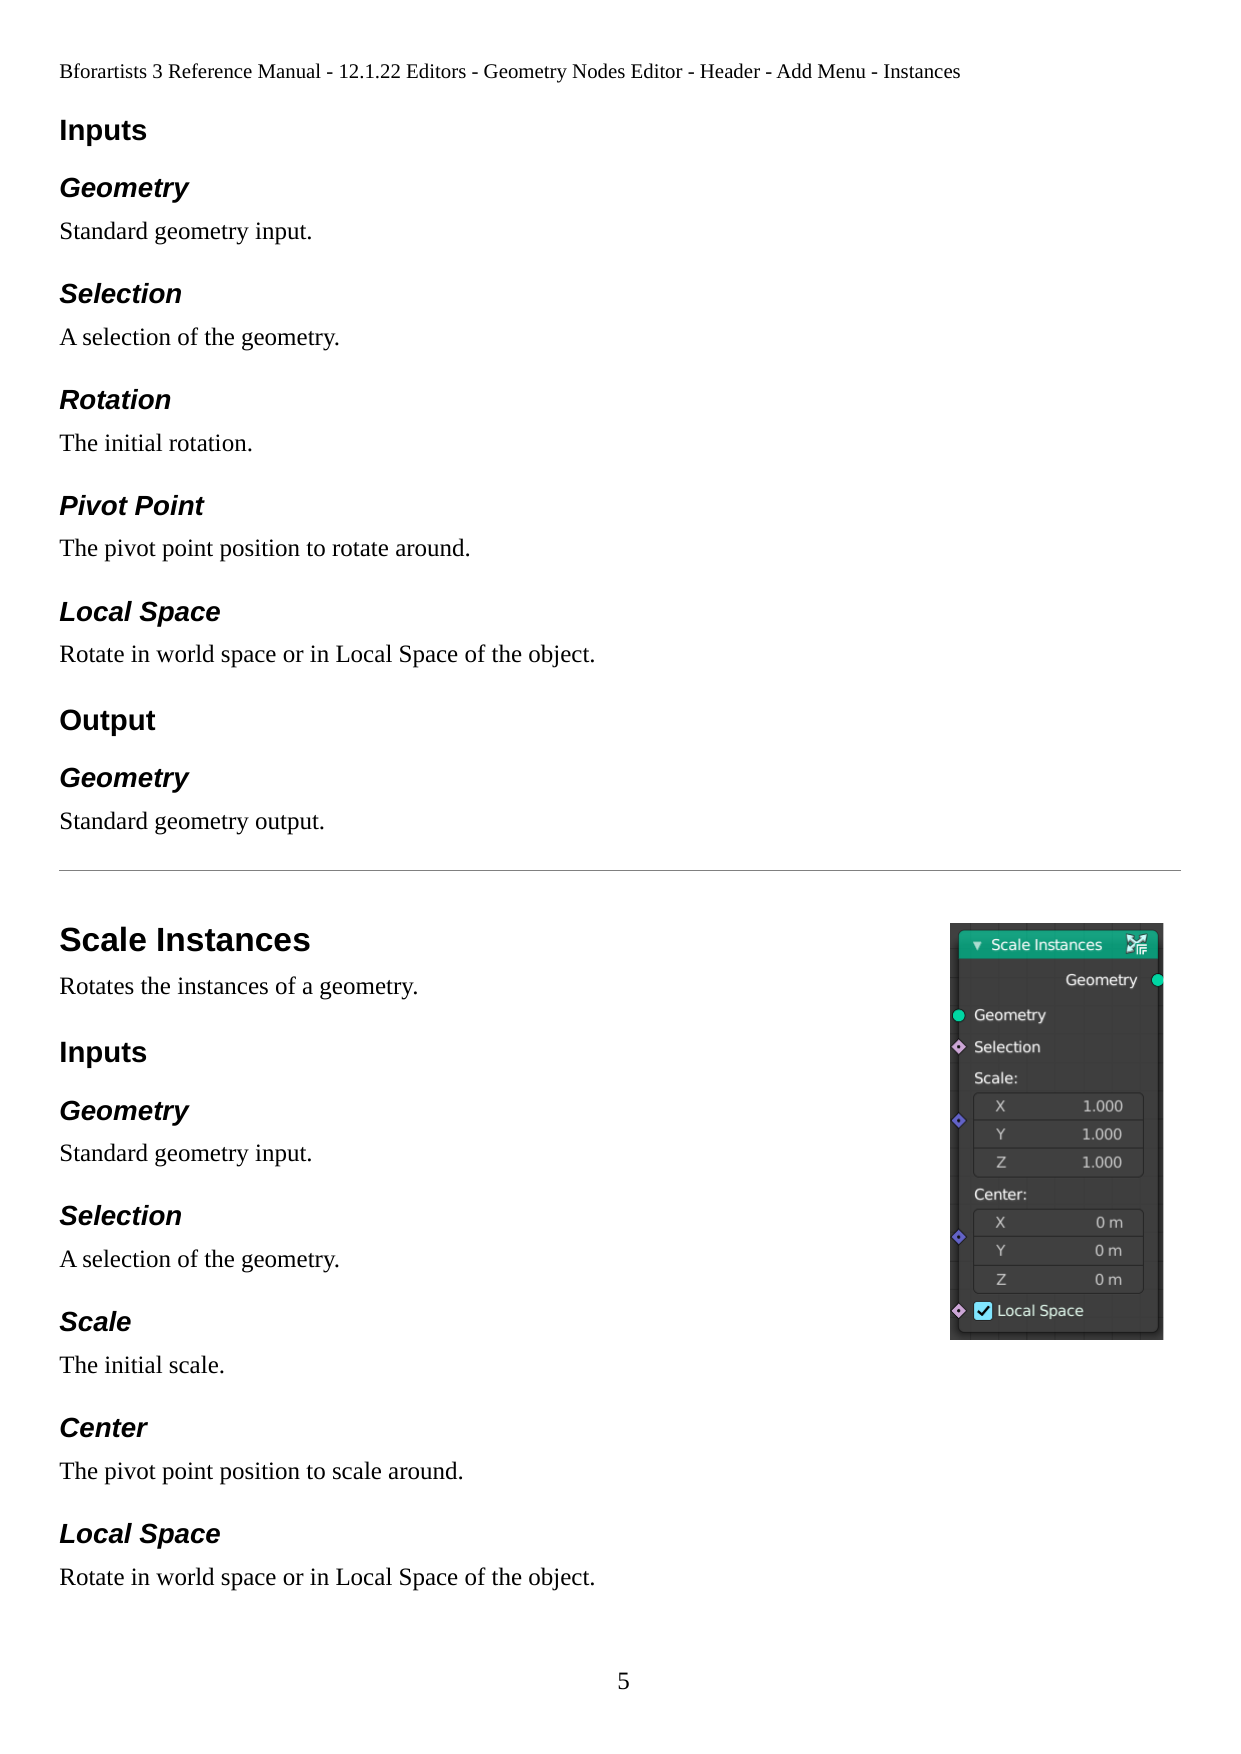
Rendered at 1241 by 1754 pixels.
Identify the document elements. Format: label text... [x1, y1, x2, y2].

text Standard geometry input. [59, 216, 1181, 244]
subtitle Selection [59, 1200, 950, 1232]
subtitle Inputs [59, 1035, 950, 1069]
text A selection of the geometry. [59, 322, 1181, 350]
subtitle [1164, 1200, 1181, 1232]
text Rotate in world space or in Local Space of the object. [59, 639, 1181, 668]
subtitle Center [59, 1412, 1181, 1443]
text Rotates the instances of a geometry. [59, 971, 950, 1000]
subtitle [1164, 1035, 1181, 1069]
subtitle Scale [59, 1306, 950, 1338]
text The initial scale. [59, 1350, 1181, 1379]
subtitle Local Space [59, 1518, 1181, 1549]
text Standard geometry input. [59, 1138, 950, 1167]
subtitle [1164, 1306, 1181, 1338]
text The initial rotation. [59, 428, 1181, 456]
subtitle Rotation [59, 383, 1181, 415]
subtitle Inputs [59, 113, 1181, 146]
subtitle Output [59, 703, 1181, 737]
text The pivot point position to scale around. [59, 1456, 1181, 1485]
subtitle Geometry [59, 171, 1181, 203]
subtitle Geometry [59, 1094, 950, 1126]
subtitle Geometry [59, 762, 1181, 794]
picture [950, 923, 1164, 1340]
text [1164, 1138, 1181, 1167]
text The pivot point position to rotate around. [59, 533, 1181, 562]
subtitle [1164, 1094, 1181, 1126]
text Rotate in world space or in Local Space of the object. [59, 1562, 1181, 1591]
text A selection of the geometry. [59, 1244, 950, 1273]
subtitle Pivot Point [59, 489, 1181, 521]
subtitle Scale Instances [59, 920, 1181, 959]
subtitle Local Space [59, 595, 1181, 627]
subtitle Selection [59, 277, 1181, 309]
text Standard geometry output. [59, 806, 1181, 835]
